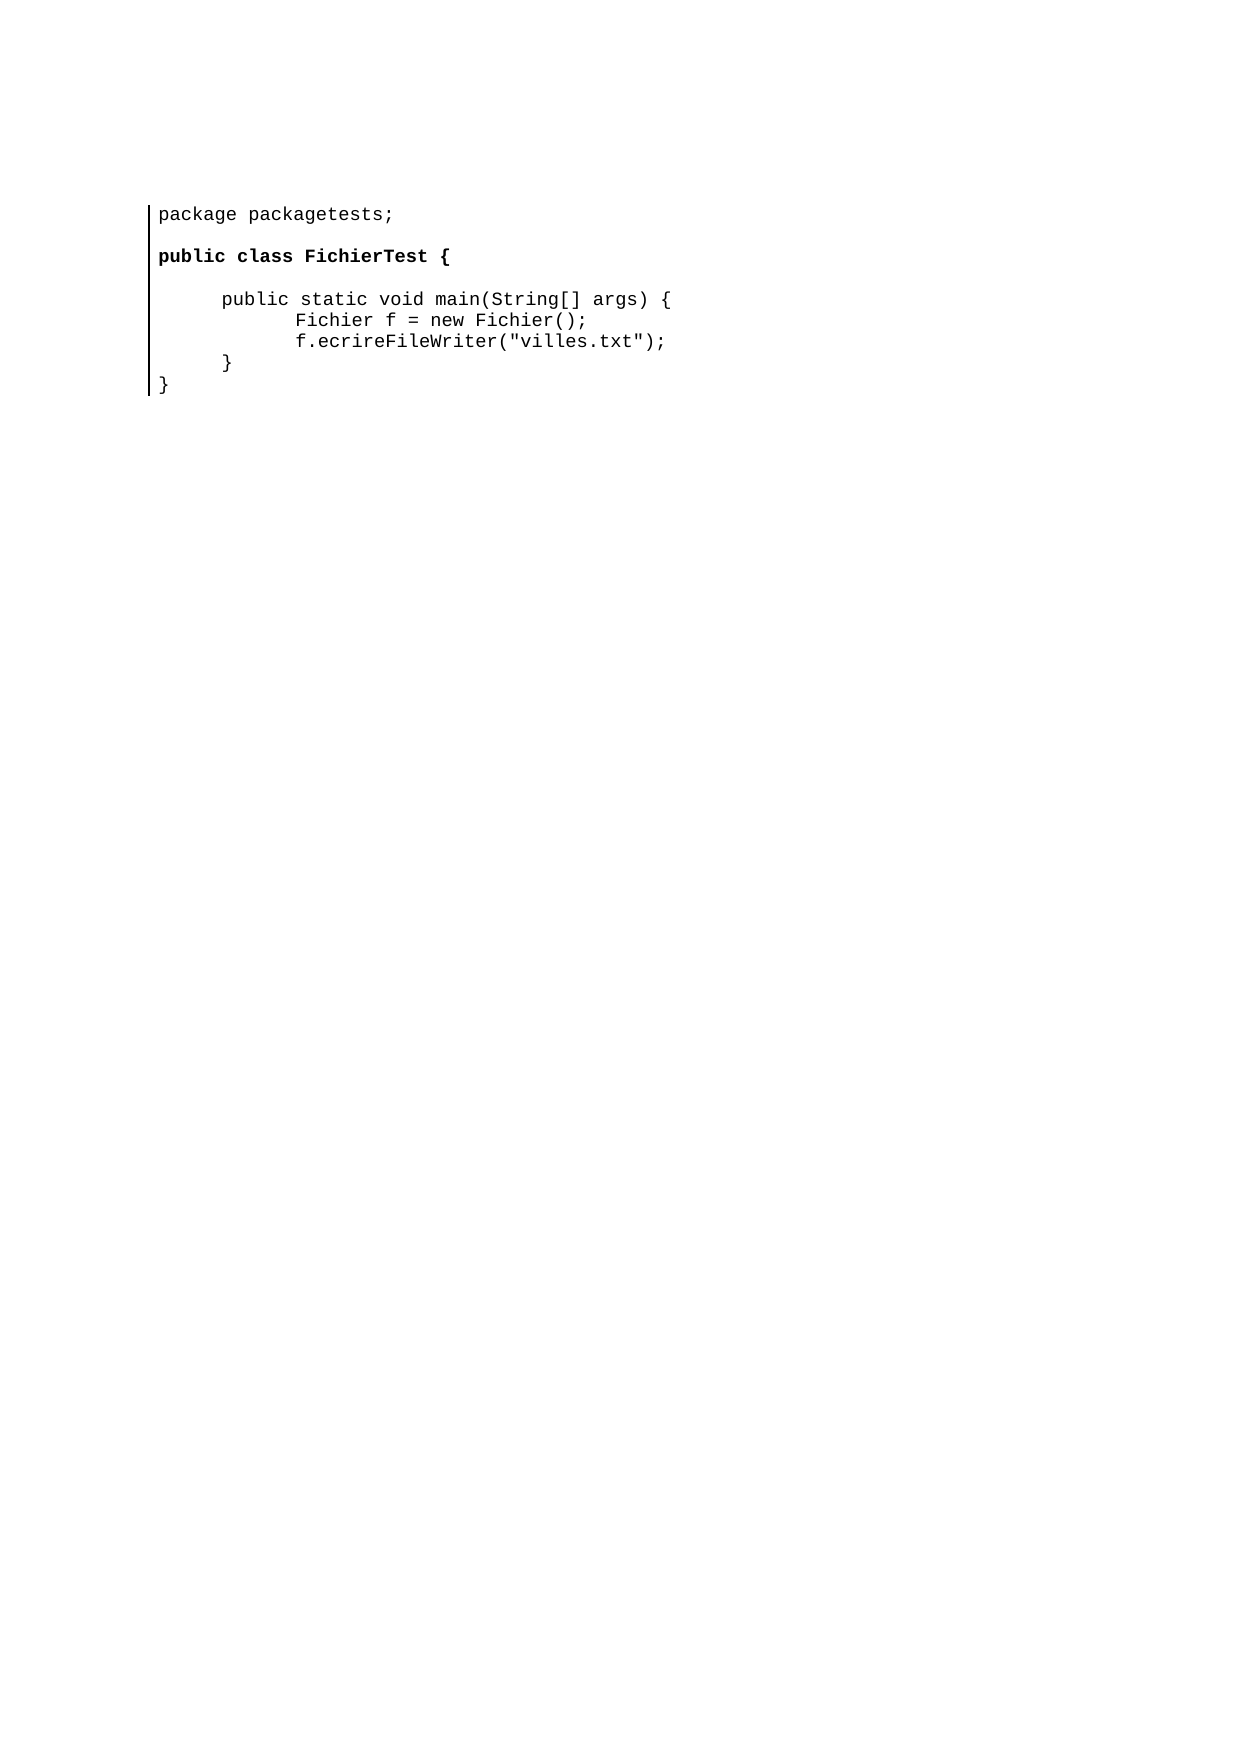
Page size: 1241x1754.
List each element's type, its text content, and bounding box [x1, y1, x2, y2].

text package packagetests; [148, 204, 1092, 226]
text public static void main(String[] args) { [150, 289, 1092, 311]
text Fichier f = new Fichier(); [150, 311, 1092, 332]
text f.ecrireFileWriter("villes.txt"); [150, 332, 1092, 353]
text } [150, 374, 1092, 396]
text } [150, 353, 1092, 374]
text public class FichierTest { [150, 247, 1092, 268]
